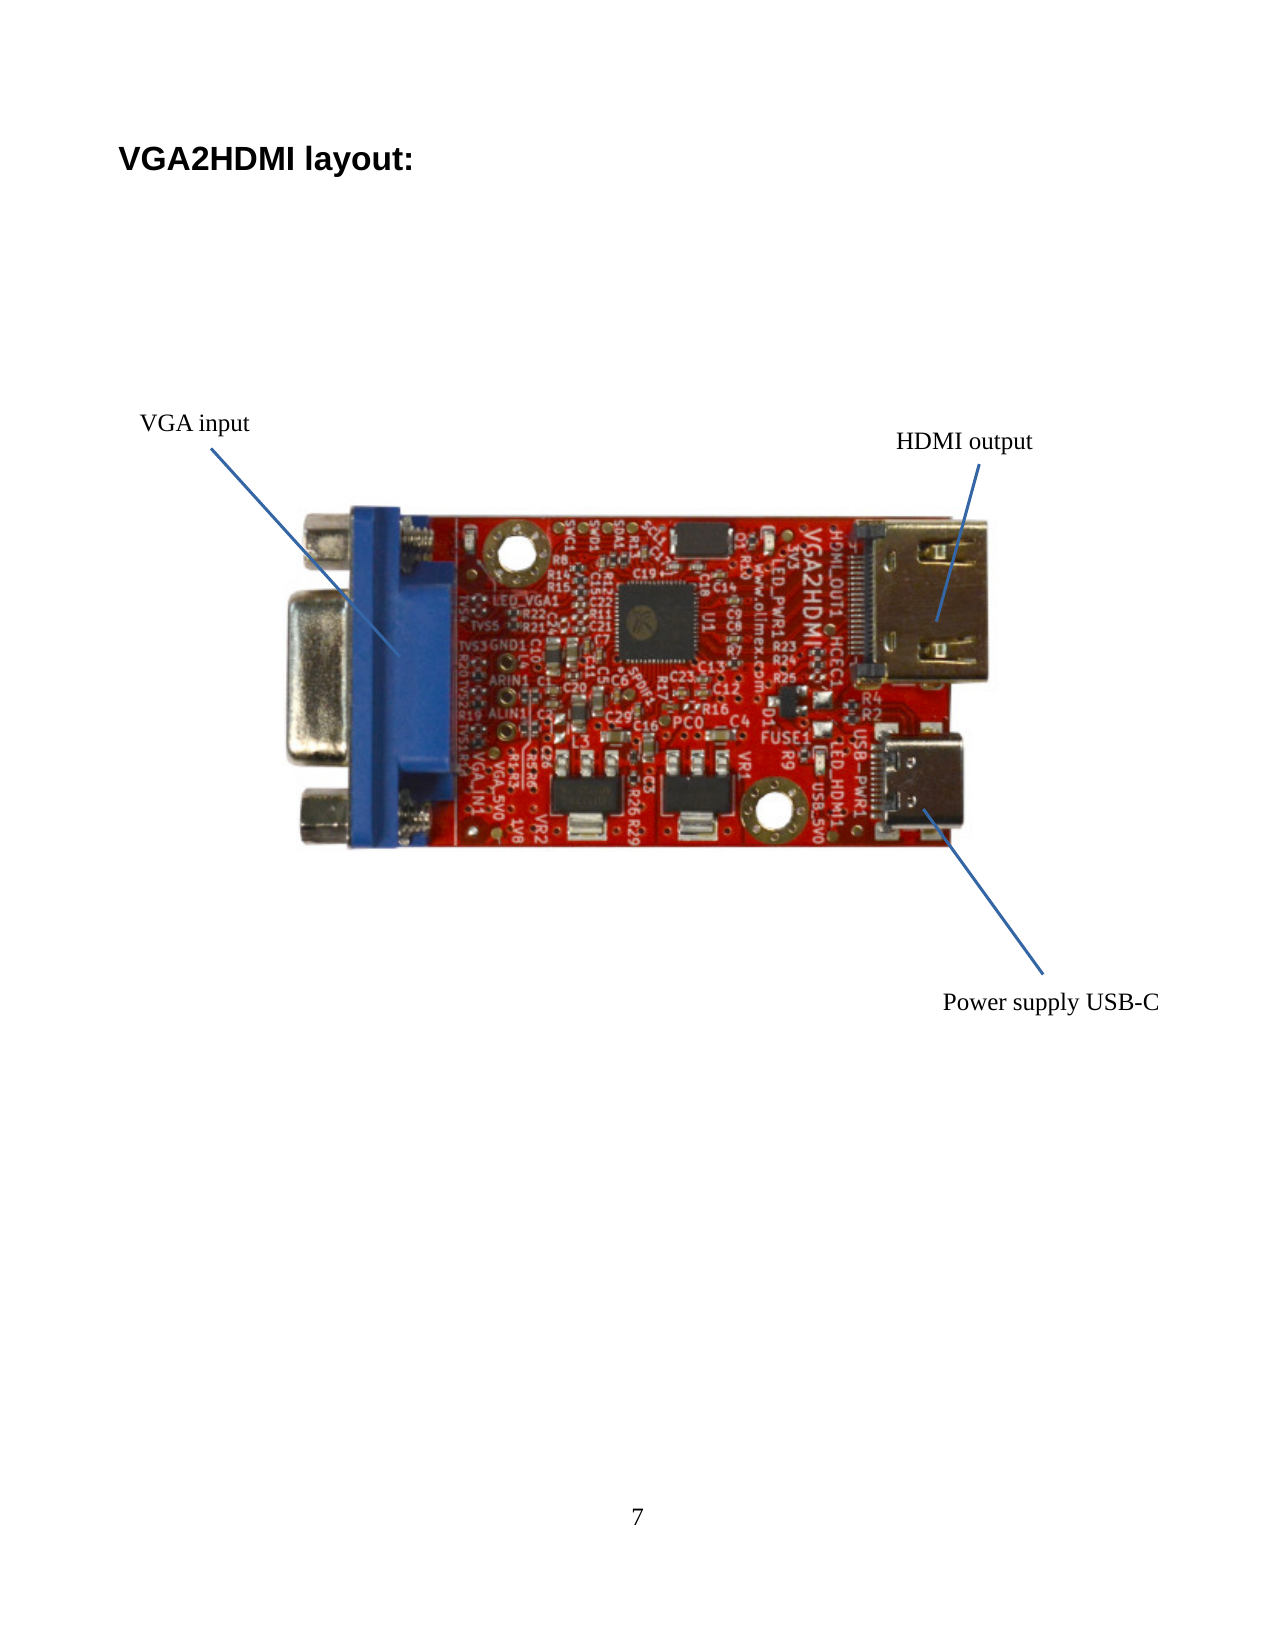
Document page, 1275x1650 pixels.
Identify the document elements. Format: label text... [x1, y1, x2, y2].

picture [222, 262, 1053, 1092]
subtitle VGA2HDMI layout: [118, 139, 1157, 178]
